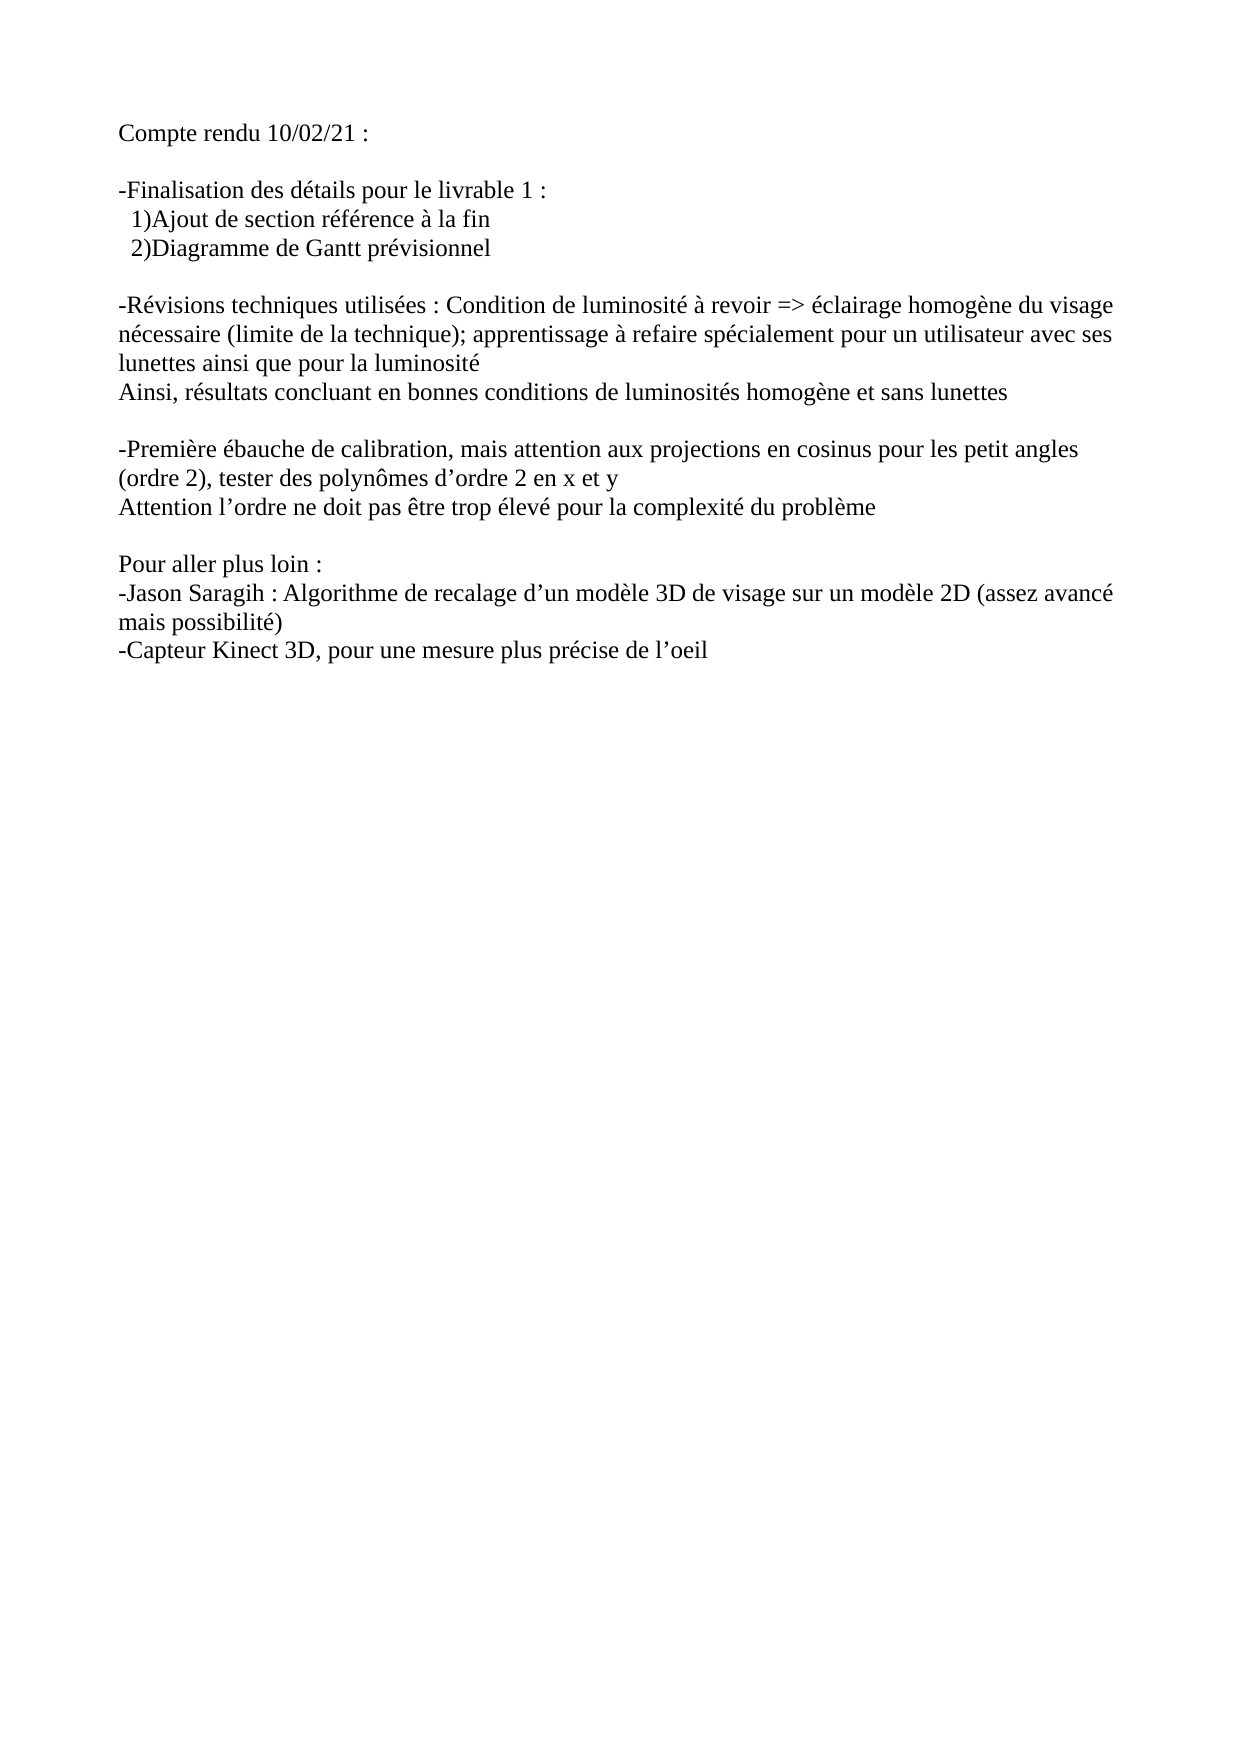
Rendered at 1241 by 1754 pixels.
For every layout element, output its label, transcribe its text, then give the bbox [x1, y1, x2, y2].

text Attention l’ordre ne doit pas être trop élevé pour la complexité du problème [118, 492, 1122, 521]
text -Jason Saragih : Algorithme de recalage d’un modèle 3D de visage sur un modèle 2D (assez avancé mais possibilité) [118, 578, 1122, 636]
text -Finalisation des détails pour le livrable 1 : [118, 176, 1122, 204]
text 2)Diagramme de Gantt prévisionnel [118, 233, 1122, 262]
text Pour aller plus loin : [118, 549, 1122, 578]
text -Révisions techniques utilisées : Condition de luminosité à revoir => éclairage homogène du visage nécessaire (limite de la technique); apprentissage à refaire spécialement pour un utilisateur avec ses lunettes ainsi que pour la luminosité [118, 291, 1122, 377]
text 1)Ajout de section référence à la fin [118, 204, 1122, 233]
text -Capteur Kinect 3D, pour une mesure plus précise de l’oeil [118, 636, 1122, 664]
text Compte rendu 10/02/21 : [118, 118, 1122, 147]
text Ainsi, résultats concluant en bonnes conditions de luminosités homogène et sans lunettes [118, 377, 1122, 406]
text -Première ébauche de calibration, mais attention aux projections en cosinus pour les petit angles (ordre 2), tester des polynômes d’ordre 2 en x et y [118, 434, 1122, 492]
